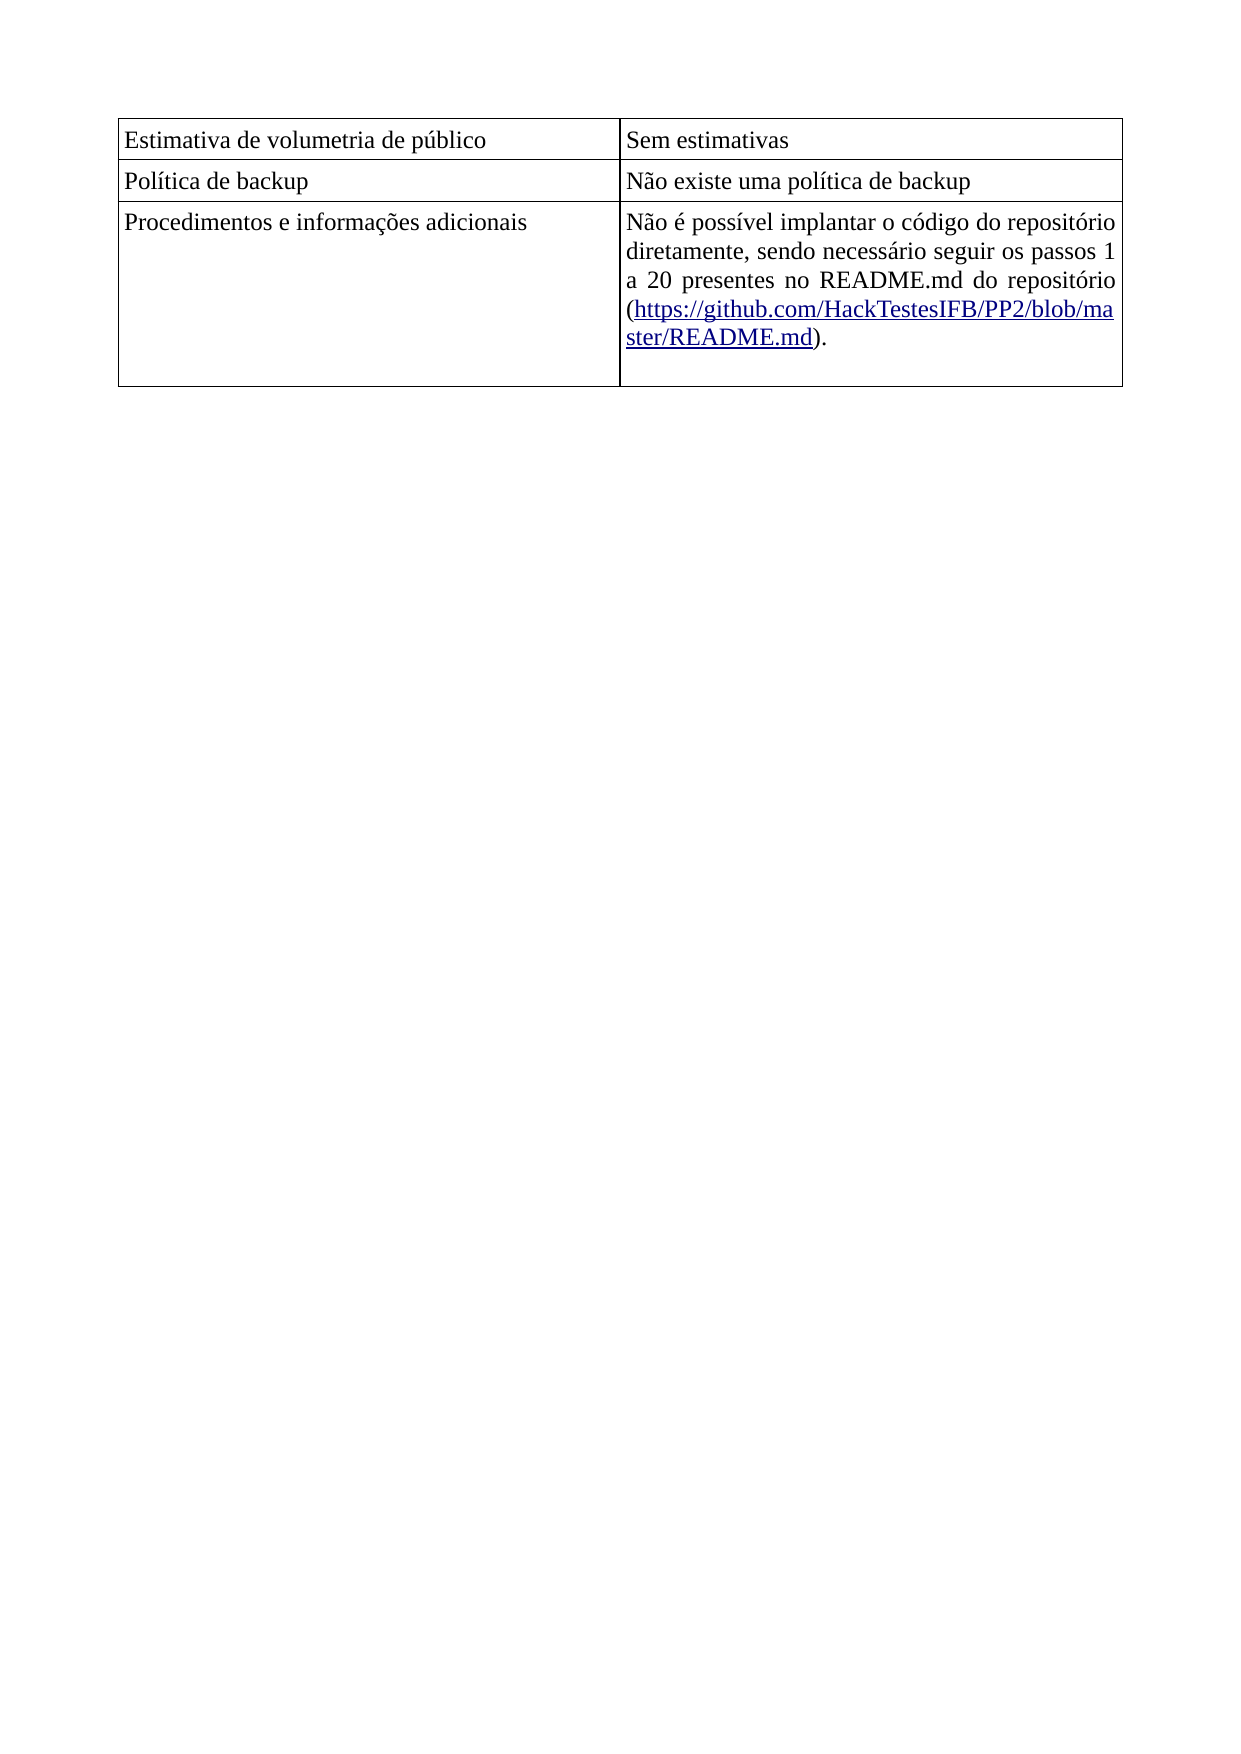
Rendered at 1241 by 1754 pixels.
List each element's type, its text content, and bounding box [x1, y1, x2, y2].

table_cell Estimativa de volumetria de público [119, 119, 619, 159]
table_cell Não existe uma política de backup [621, 160, 1122, 201]
table_cell Política de backup [119, 160, 619, 201]
table_cell Não é possível implantar o código do repositório diretamente, sendo necessário seguir os passos 1 a 20 presentes no README.md do repositório (https://github.com/HackTestesIFB/PP2/blob/master/README.md). [621, 202, 1122, 386]
table_cell Procedimentos e informações adicionais [119, 202, 619, 386]
table_cell Sem estimativas [621, 119, 1122, 159]
